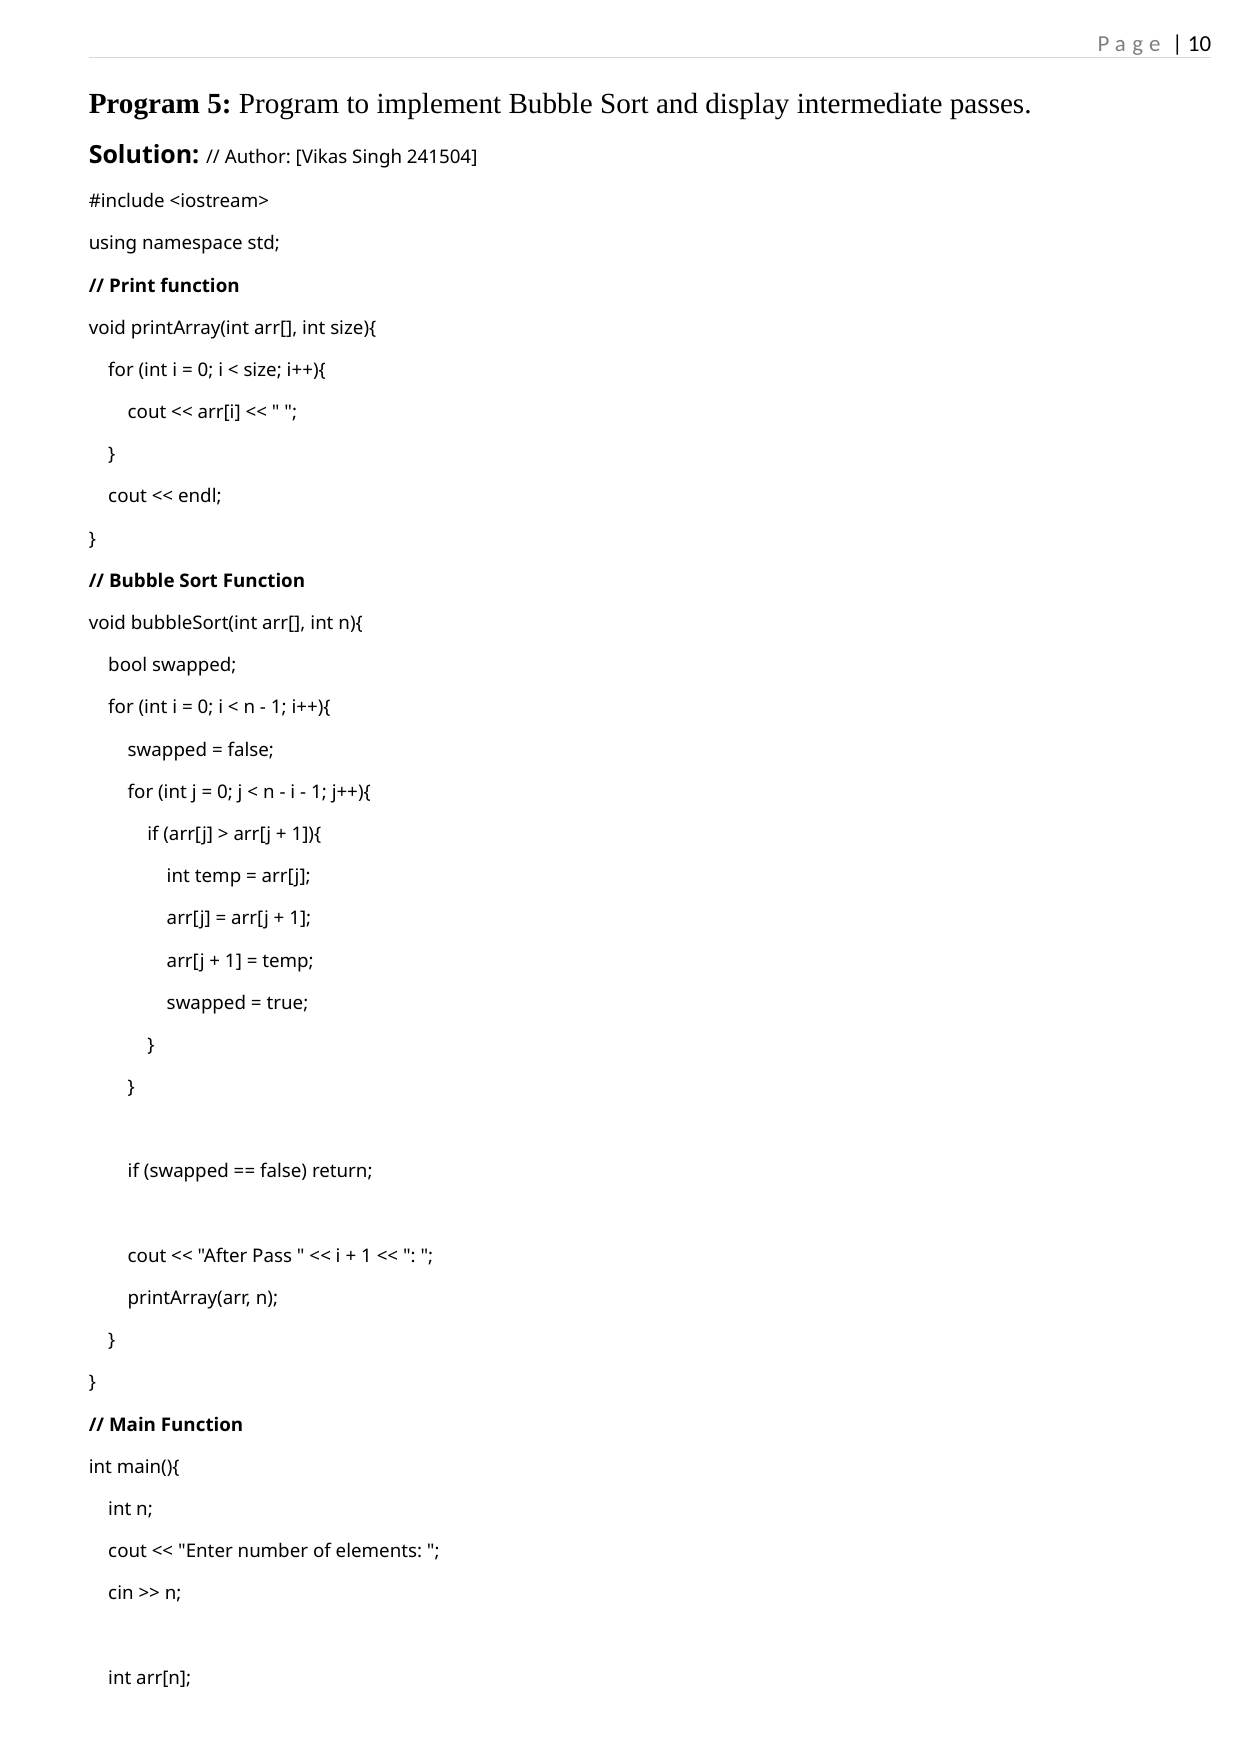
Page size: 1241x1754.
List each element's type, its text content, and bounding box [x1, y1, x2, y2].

text } [88, 1369, 1211, 1394]
text swapped = true; [88, 989, 1211, 1014]
text if (arr[j] > arr[j + 1]){ [88, 820, 1211, 846]
text } [88, 1073, 1211, 1099]
text if (swapped == false) return; [88, 1158, 1211, 1183]
text cout << endl; [88, 483, 1211, 508]
text cout << "After Pass " << i + 1 << ": "; [88, 1242, 1211, 1268]
text arr[j] = arr[j + 1]; [88, 905, 1211, 930]
text // Main Function [88, 1411, 1211, 1436]
text } [88, 441, 1211, 466]
text #include <iostream> [88, 187, 1211, 213]
text arr[j + 1] = temp; [88, 947, 1211, 972]
text int arr[n]; [88, 1664, 1211, 1689]
text void bubbleSort(int arr[], int n){ [88, 609, 1211, 635]
text int main(){ [88, 1453, 1211, 1479]
text for (int i = 0; i < size; i++){ [88, 356, 1211, 382]
text cout << "Enter number of elements: "; [88, 1537, 1211, 1563]
text // Bubble Sort Function [88, 567, 1211, 593]
text swapped = false; [88, 736, 1211, 761]
text using namespace std; [88, 230, 1211, 255]
text printArray(arr, n); [88, 1284, 1211, 1310]
text Program 5: Program to implement Bubble Sort and display intermediate passes. [88, 87, 1211, 120]
text } [88, 525, 1211, 551]
text for (int i = 0; i < n - 1; i++){ [88, 694, 1211, 719]
text } [88, 1327, 1211, 1352]
text for (int j = 0; j < n - i - 1; j++){ [88, 778, 1211, 804]
text int temp = arr[j]; [88, 862, 1211, 888]
text cin >> n; [88, 1580, 1211, 1605]
text // Print function [88, 272, 1211, 297]
text bool swapped; [88, 652, 1211, 677]
text int n; [88, 1495, 1211, 1521]
text } [88, 1031, 1211, 1057]
text cout << arr[i] << " "; [88, 398, 1211, 424]
text void printArray(int arr[], int size){ [88, 314, 1211, 339]
text Solution: // Author: [Vikas Singh 241504] [88, 137, 1211, 171]
